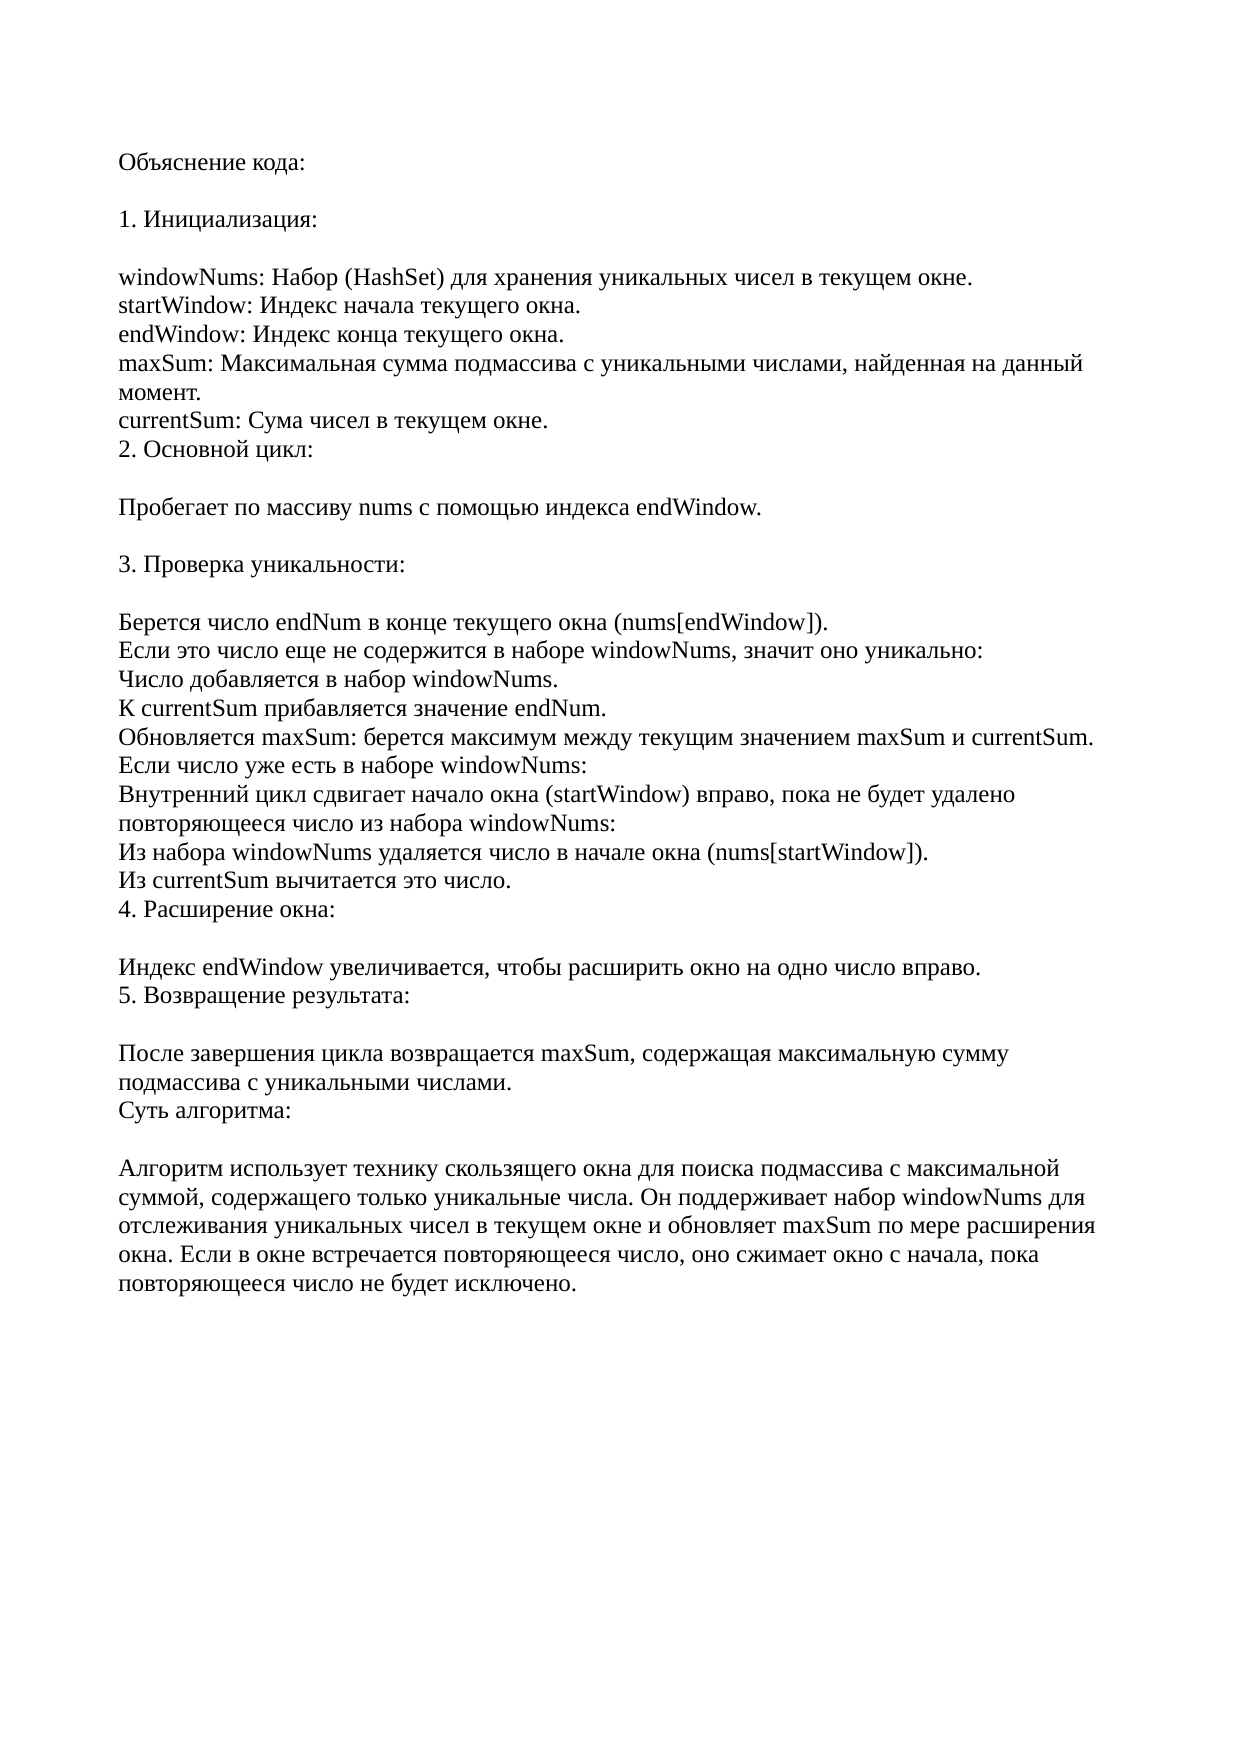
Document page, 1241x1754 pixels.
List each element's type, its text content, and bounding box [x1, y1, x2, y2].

text currentSum: Сума чисел в текущем окне. [118, 406, 1122, 434]
text startWindow: Индекс начала текущего окна. [118, 291, 1122, 319]
text Если число уже есть в наборе windowNums: [118, 751, 1122, 779]
text Из currentSum вычитается это число. [118, 866, 1122, 894]
text Число добавляется в набор windowNums. [118, 664, 1122, 693]
text 3. Проверка уникальности: [118, 549, 1122, 578]
text После завершения цикла возвращается maxSum, содержащая максимальную сумму подмассива с уникальными числами. [118, 1038, 1122, 1096]
text Объяснение кода: [118, 147, 1122, 176]
text Обновляется maxSum: берется максимум между текущим значением maxSum и currentSum. [118, 722, 1122, 751]
text windowNums: Набор (HashSet) для хранения уникальных чисел в текущем окне. [118, 262, 1122, 291]
text Суть алгоритма: [118, 1096, 1122, 1124]
text Если это число еще не содержится в наборе windowNums, значит оно уникально: [118, 636, 1122, 664]
text Внутренний цикл сдвигает начало окна (startWindow) вправо, пока не будет удалено повторяющееся число из набора windowNums: [118, 779, 1122, 837]
text Из набора windowNums удаляется число в начале окна (nums[startWindow]). [118, 837, 1122, 866]
text Алгоритм использует технику скользящего окна для поиска подмассива с максимальной суммой, содержащего только уникальные числа. Он поддерживает набор windowNums для отслеживания уникальных чисел в текущем окне и обновляет maxSum по мере расширения окна. Если в окне встречается повторяющееся число, оно сжимает окно с начала, пока повторяющееся число не будет исключено. [118, 1153, 1122, 1297]
text 2. Основной цикл: [118, 434, 1122, 463]
text maxSum: Максимальная сумма подмассива с уникальными числами, найденная на данный момент. [118, 348, 1122, 406]
text 4. Расширение окна: [118, 894, 1122, 923]
text Пробегает по массиву nums с помощью индекса endWindow. [118, 492, 1122, 521]
text 1. Инициализация: [118, 204, 1122, 233]
text 5. Возвращение результата: [118, 981, 1122, 1009]
text Берется число endNum в конце текущего окна (nums[endWindow]). [118, 607, 1122, 636]
text Индекс endWindow увеличивается, чтобы расширить окно на одно число вправо. [118, 952, 1122, 981]
text К currentSum прибавляется значение endNum. [118, 693, 1122, 722]
text endWindow: Индекс конца текущего окна. [118, 319, 1122, 348]
